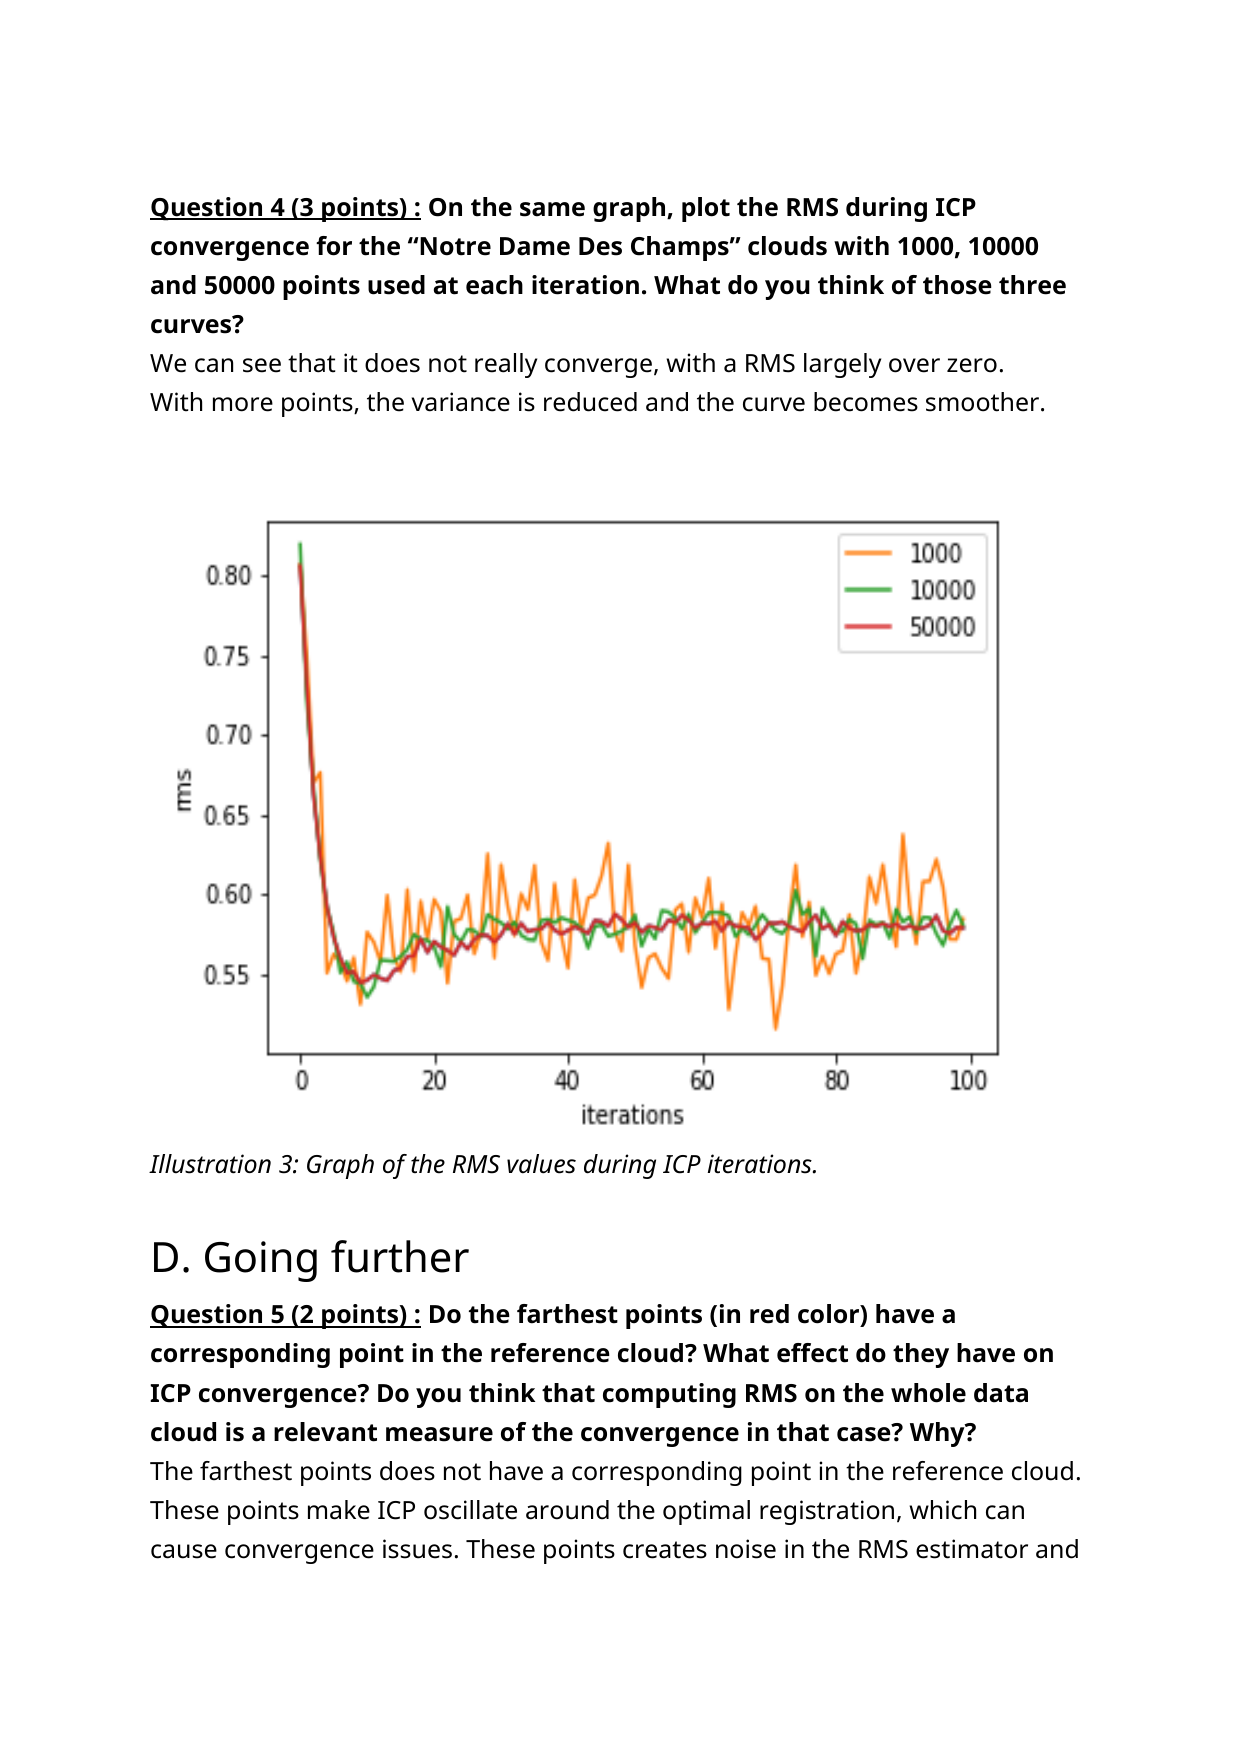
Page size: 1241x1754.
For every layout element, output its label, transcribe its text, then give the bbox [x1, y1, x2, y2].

text Question 4 (3 points) : On the same graph, plot the RMS during ICP convergence for the “Notre Dame Des Champs” clouds with 1000, 10000 and 50000 points used at each iteration. What do you think of those three curves? [150, 189, 1090, 341]
text With more points, the variance is reduced and the curve becomes smoother. [150, 385, 1090, 419]
text Illustration 3: Graph of the RMS values during ICP iterations. [150, 1142, 1090, 1181]
text We can see that it does not really converge, with a RMS largely over zero. [150, 346, 1090, 380]
subtitle [150, 424, 1090, 436]
subtitle D. Going further [150, 1181, 1090, 1284]
text The farthest points does not have a corresponding point in the reference cloud. These points make ICP oscillate around the optimal registration, which can cause convergence issues. These points creates noise in the RMS estimator and [150, 1454, 1090, 1566]
text Question 5 (2 points) : Do the farthest points (in red color) have a corresponding point in the reference cloud? What effect do they have on ICP convergence? Do you think that computing RMS on the whole data cloud is a relevant measure of the convergence in that case? Why? [150, 1297, 1090, 1448]
picture [150, 436, 1091, 1142]
